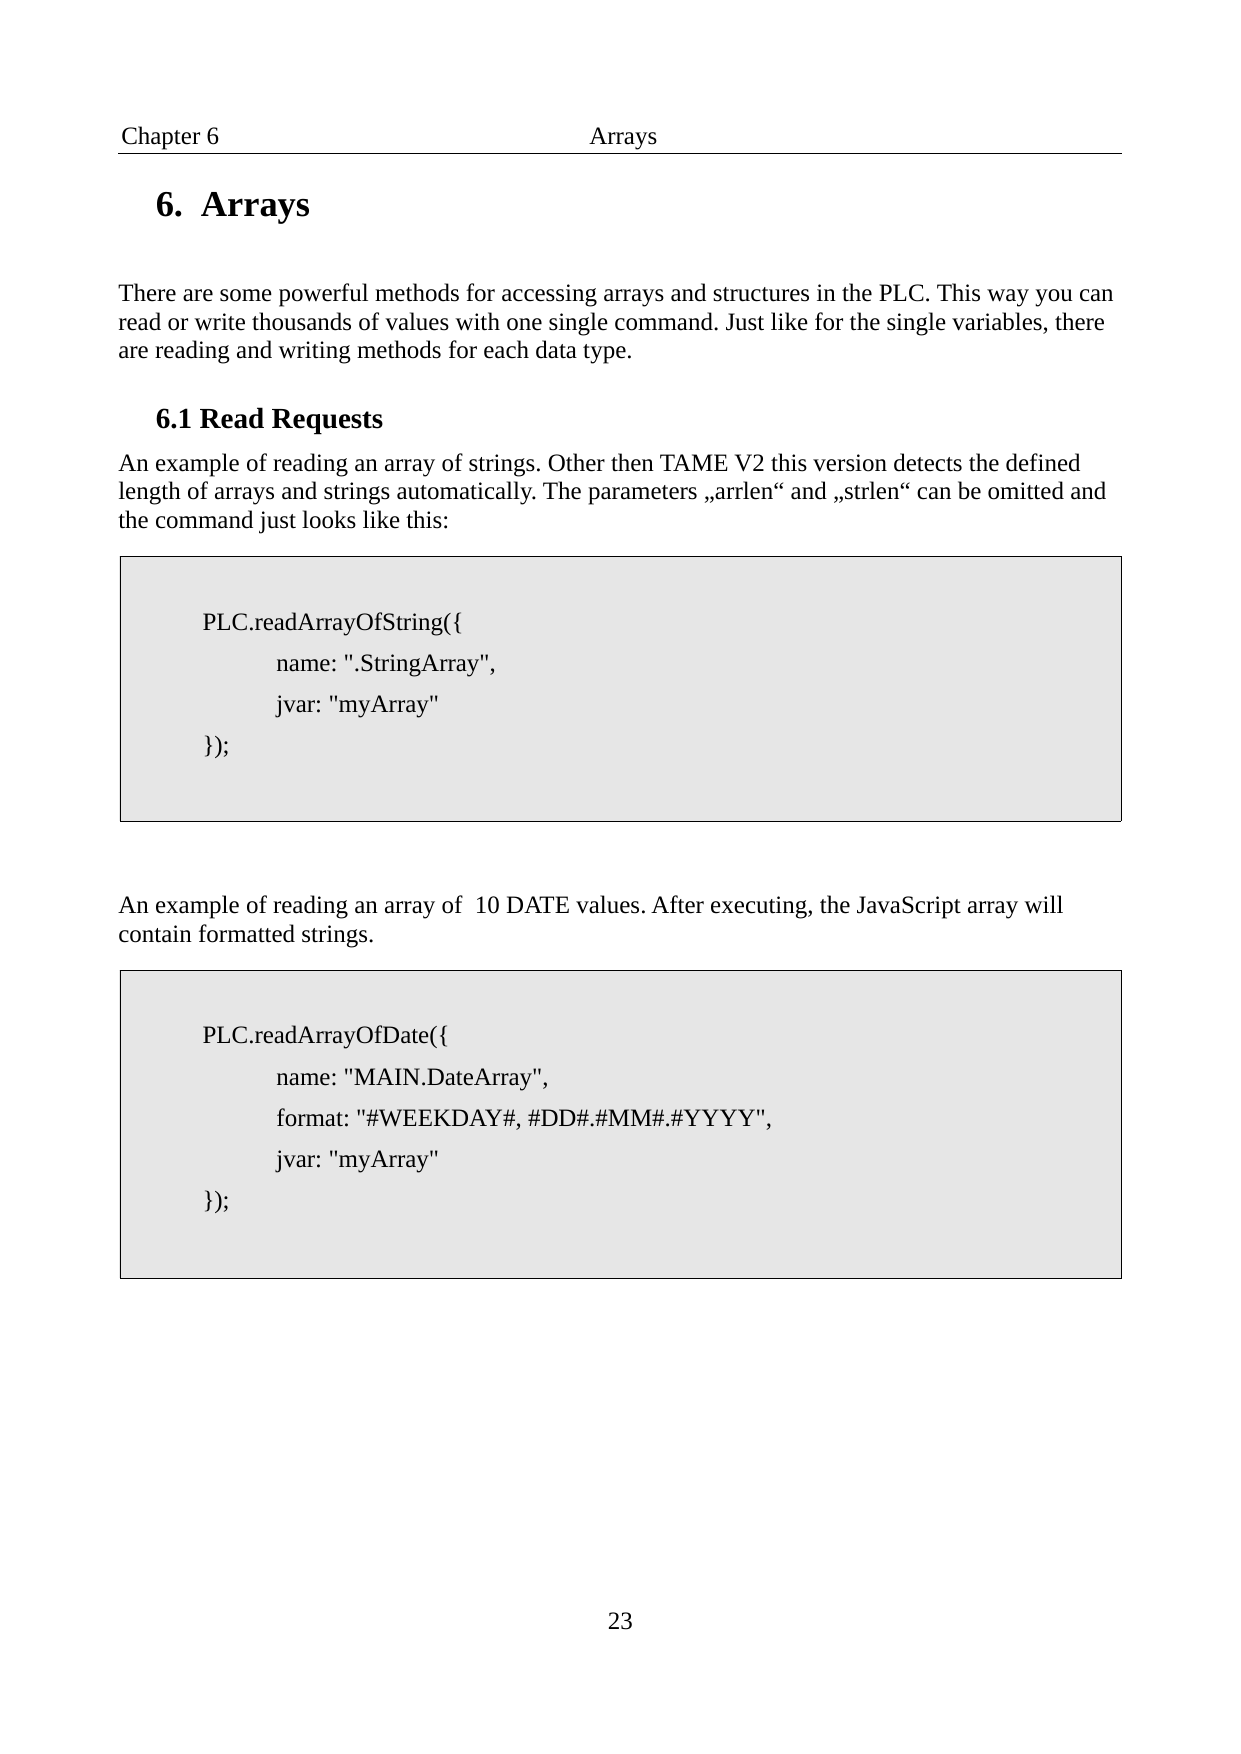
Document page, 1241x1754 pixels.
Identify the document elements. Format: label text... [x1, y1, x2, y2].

subtitle 6.1 Read Requests [156, 402, 1122, 435]
text There are some powerful methods for accessing arrays and structures in the PLC. This way you can read or write thousands of values with one single command. Just like for the single variables, there are reading and writing methods for each data type. [118, 278, 1122, 364]
text An example of reading an array of 10 DATE values. After executing, the JavaScript array will contain formatted strings. [118, 890, 1122, 948]
text jvar: "myArray" [128, 1144, 1112, 1173]
subtitle Arrays [156, 182, 1122, 224]
text PLC.readArrayOfDate({ [128, 1020, 1112, 1049]
text name: "MAIN.DateArray", [128, 1062, 1112, 1090]
text format: "#WEEKDAY#, #DD#.#MM#.#YYYY", [128, 1103, 1112, 1132]
text name: ".StringArray", [128, 648, 1112, 677]
text }); [128, 1185, 1112, 1214]
text PLC.readArrayOfString({ [128, 607, 1112, 635]
text An example of reading an array of strings. Other then TAME V2 this version detects the defined length of arrays and strings automatically. The parameters „arrlen“ and „strlen“ can be omitted and the command just looks like this: [118, 448, 1122, 534]
text jvar: "myArray" [128, 689, 1112, 718]
text }); [128, 730, 1112, 759]
